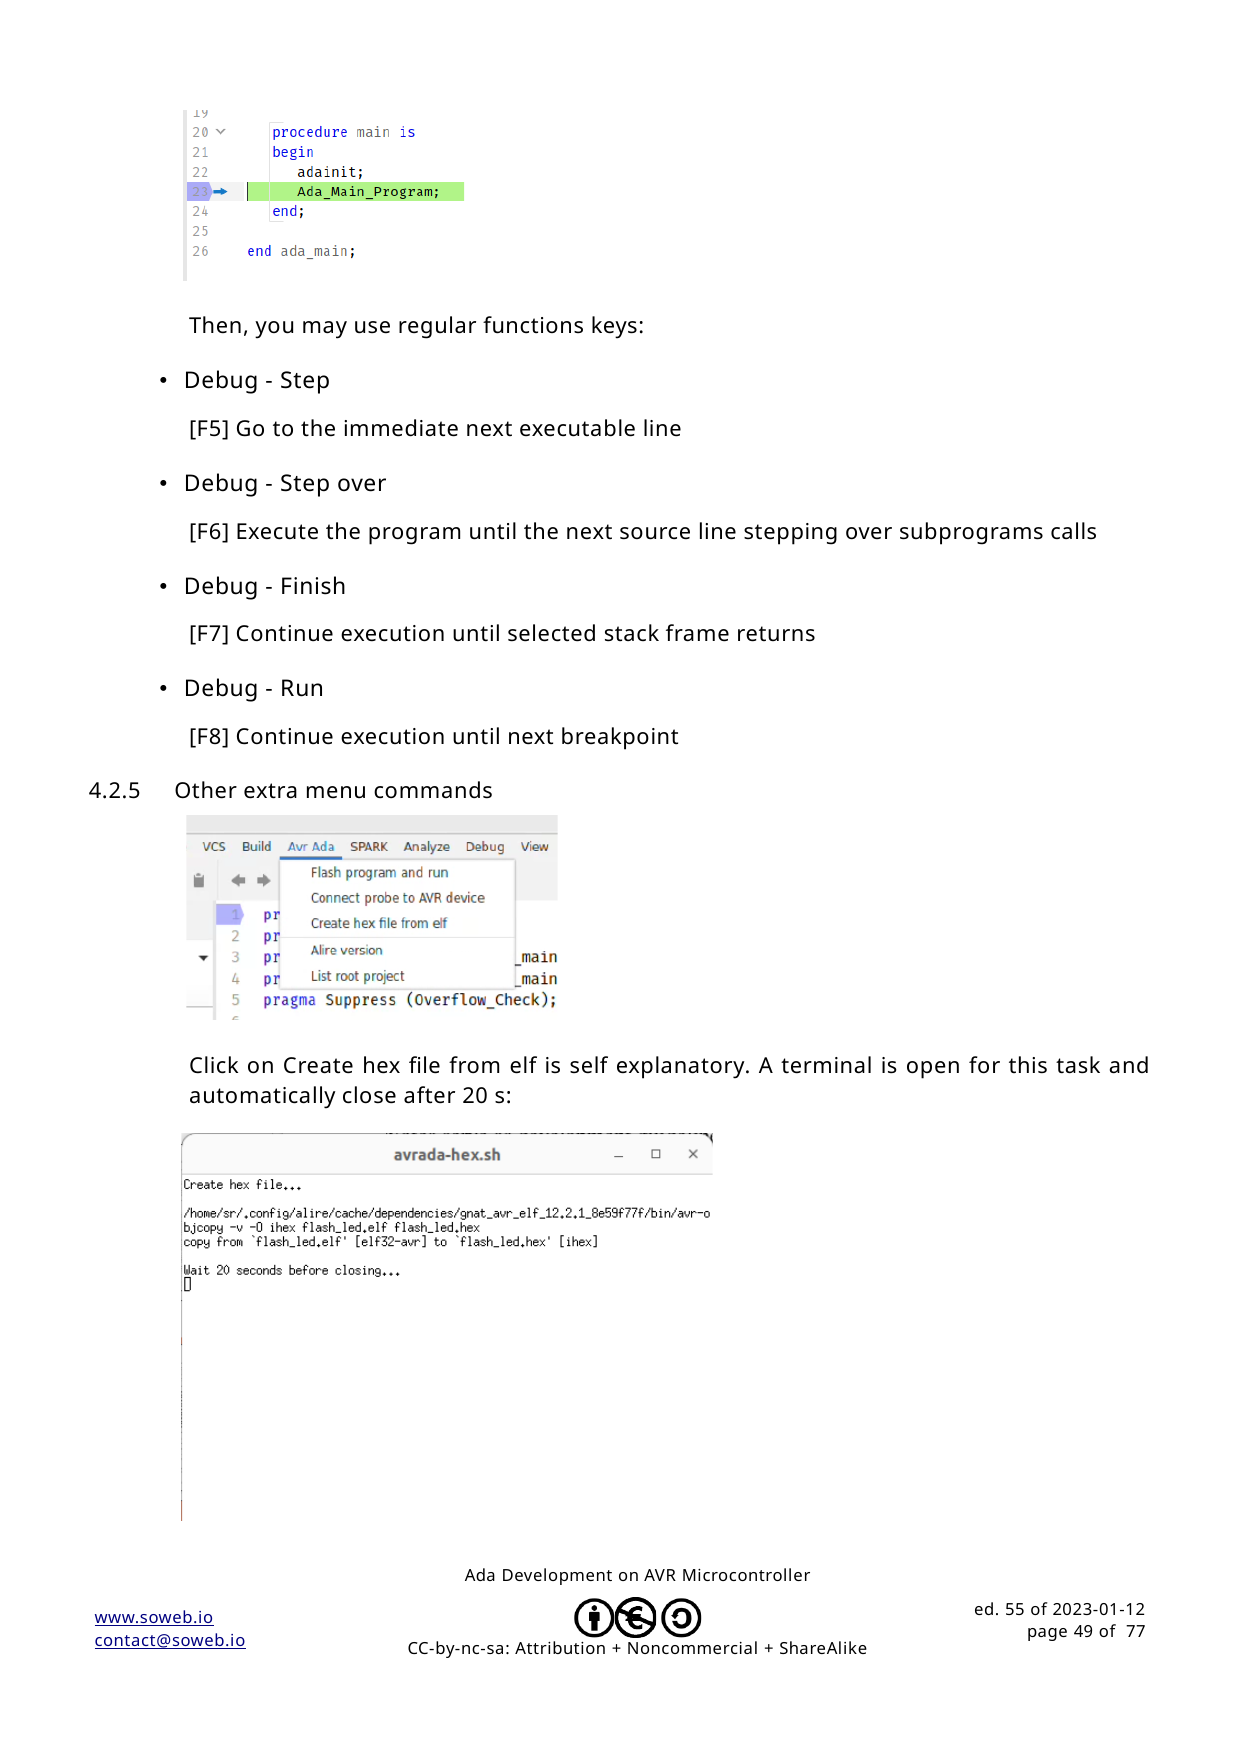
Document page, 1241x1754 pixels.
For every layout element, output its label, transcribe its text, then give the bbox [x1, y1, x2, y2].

picture [181, 1133, 713, 1521]
text Then, you may use regular functions keys: [189, 310, 1152, 340]
subtitle Debug - Finish [159, 569, 1152, 600]
text Click on Create hex file from elf is self explanatory. A terminal is open for this task and automatically close after 20 s: [189, 1050, 1152, 1110]
subtitle Debug - Step over [159, 467, 1152, 498]
picture [159, 110, 465, 281]
subtitle Debug - Step [159, 364, 1152, 395]
picture [660, 1597, 702, 1638]
picture [186, 815, 558, 1020]
text [F6] Execute the program until the next source line stepping over subprograms calls [189, 516, 1152, 546]
text [F7] Continue execution until selected stack frame returns [189, 618, 1152, 648]
text [F8] Continue execution until next breakpoint [189, 721, 1152, 751]
subtitle Debug - Run [159, 672, 1152, 703]
picture [573, 1597, 657, 1638]
text [F5] Go to the immediate next executable line [189, 413, 1152, 443]
subtitle Other extra menu commands [88, 774, 1152, 815]
